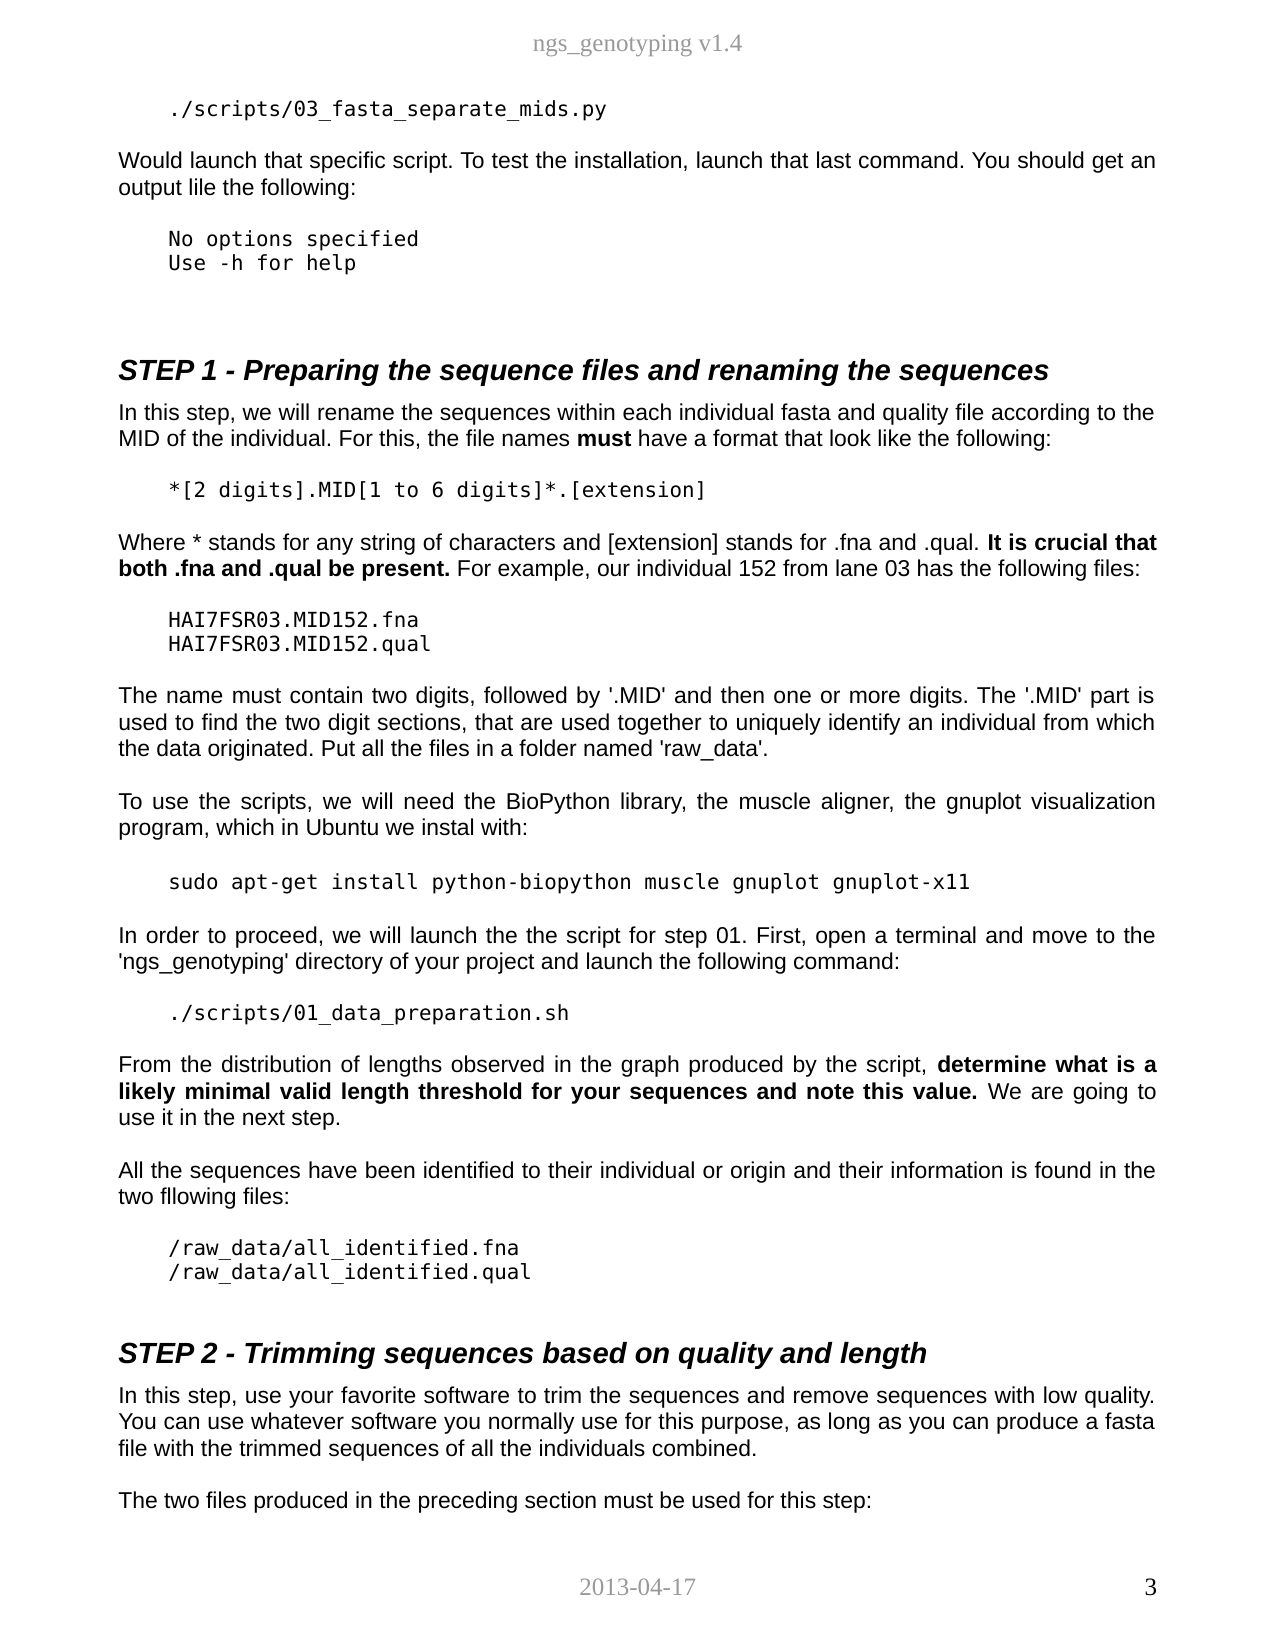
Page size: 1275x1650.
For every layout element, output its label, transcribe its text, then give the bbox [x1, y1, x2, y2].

text The two files produced in the preceding section must be used for this step: [118, 1487, 1157, 1514]
text sudo apt-get install python-biopython muscle gnuplot gnuplot-x11 [118, 867, 1157, 895]
text /raw_data/all_identified.fna [118, 1236, 1157, 1260]
text ./scripts/01_data_preparation.sh [118, 1001, 1157, 1025]
text Use -h for help [118, 251, 1157, 275]
text HAI7FSR03.MID152.fna [118, 608, 1157, 632]
text From the distribution of lengths observed in the graph produced by the script, determine what is a likely minimal valid length threshold for your sequences and note this value. We are going to use it in the next step. [118, 1051, 1157, 1131]
text In this step, use your favorite software to trim the sequences and remove sequences with low quality. You can use whatever software you normally use for this purpose, as long as you can produce a fasta file with the trimmed sequences of all the individuals combined. [118, 1382, 1157, 1461]
text To use the scripts, we will need the BioPython library, the muscle aligner, the gnuplot visualization program, which in Ubuntu we instal with: [118, 788, 1157, 841]
text No options specified [118, 227, 1157, 251]
text /raw_data/all_identified.qual [118, 1260, 1157, 1284]
text *[2 digits].MID[1 to 6 digits]*.[extension] [118, 478, 1157, 502]
text In this step, we will rename the sequences within each individual fasta and quality file according to the MID of the individual. For this, the file names must have a format that look like the following: [118, 399, 1157, 452]
text All the sequences have been identified to their individual or origin and their information is found in the two fllowing files: [118, 1157, 1157, 1209]
text In order to proceed, we will launch the the script for step 01. First, open a terminal and move to the 'ngs_genotyping' directory of your project and launch the following command: [118, 922, 1157, 974]
subtitle STEP 2 - Trimming sequences based on quality and length [118, 1336, 1157, 1369]
text ./scripts/03_fasta_separate_mids.py [118, 97, 1157, 121]
subtitle STEP 1 - Preparing the sequence files and renaming the sequences [118, 353, 1157, 386]
text The name must contain two digits, followed by '.MID' and then one or more digits. The '.MID' part is used to find the two digit sections, that are used together to uniquely identify an individual from which the data originated. Put all the files in a folder named 'raw_data'. [118, 682, 1157, 762]
text Would launch that specific script. To test the installation, launch that last command. You should get an output lile the following: [118, 147, 1157, 200]
text HAI7FSR03.MID152.qual [118, 632, 1157, 656]
text Where * stands for any string of characters and [extension] stands for .fna and .qual. It is crucial that both .fna and .qual be present. For example, our individual 152 from lane 03 has the following files: [118, 528, 1157, 581]
